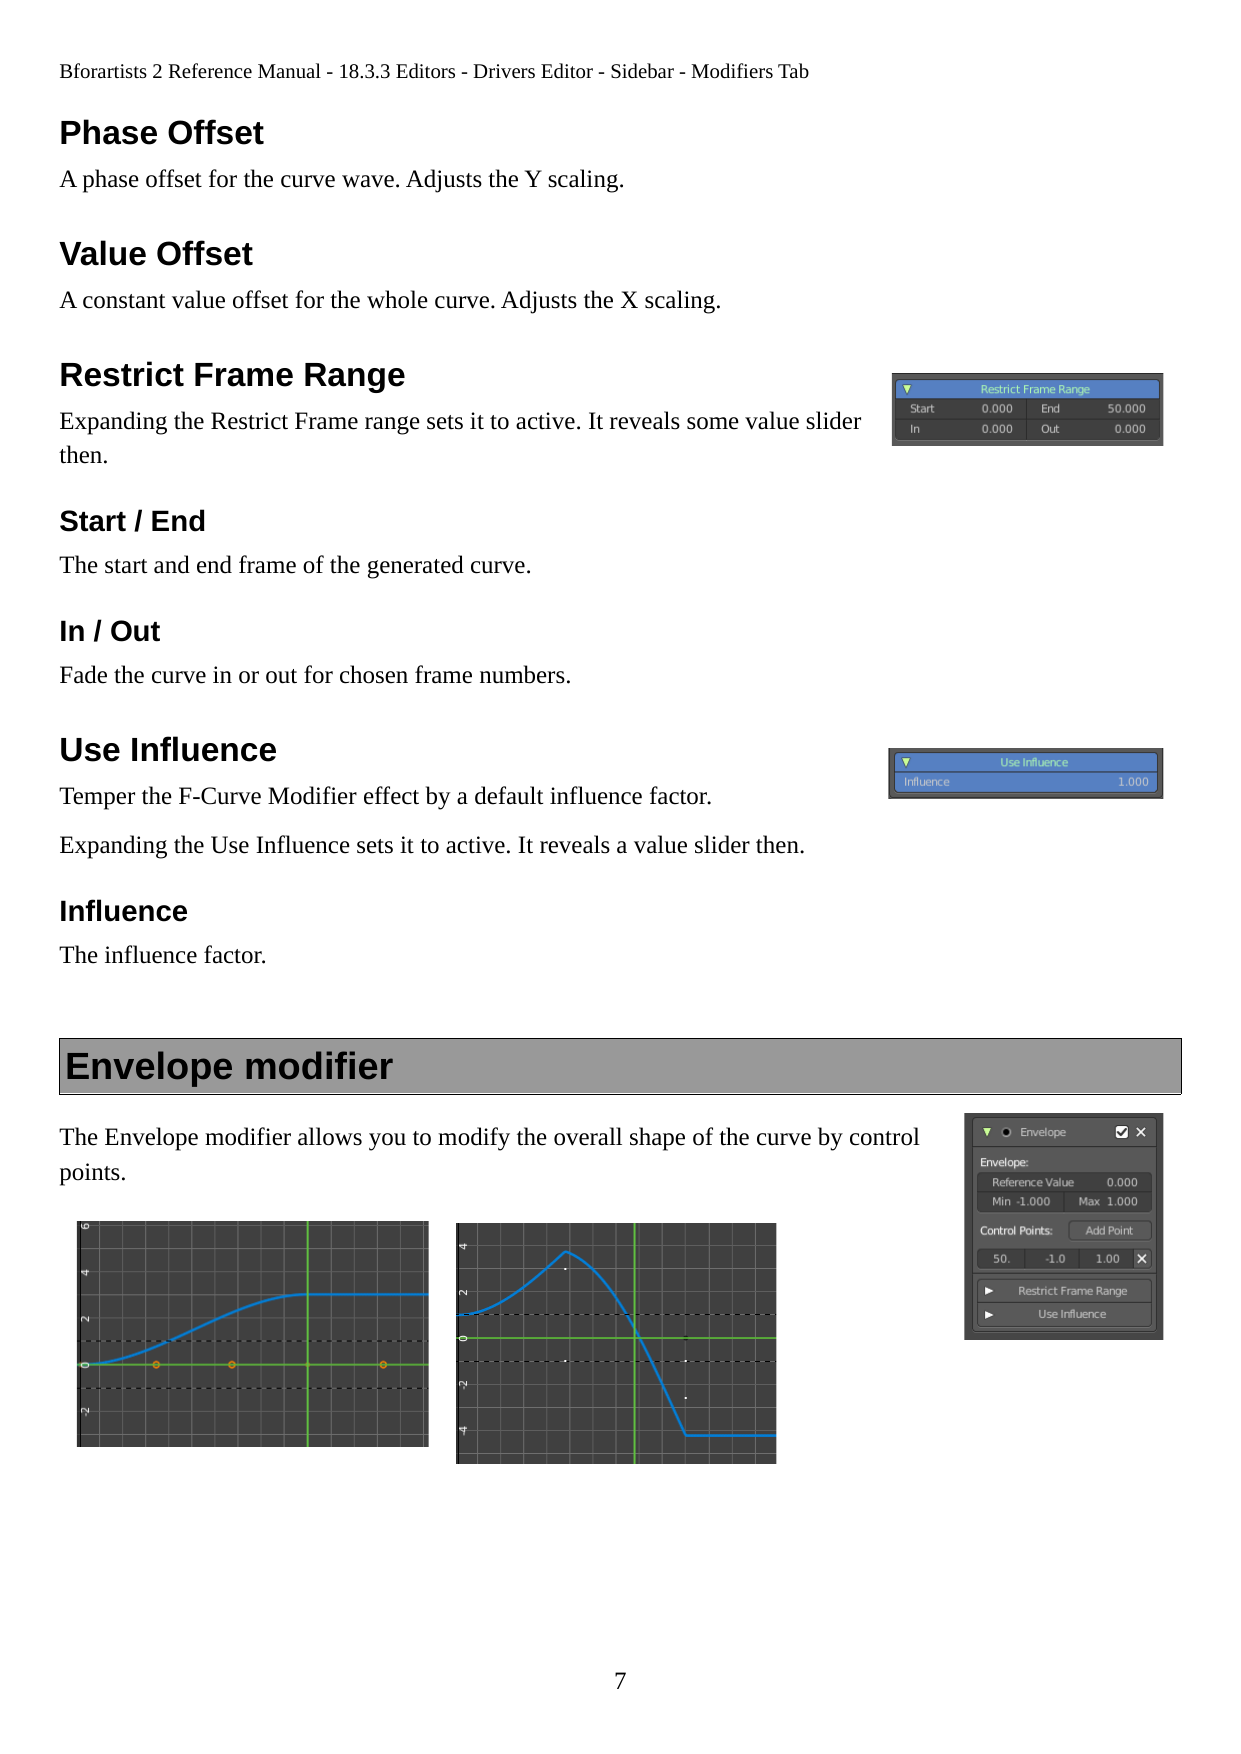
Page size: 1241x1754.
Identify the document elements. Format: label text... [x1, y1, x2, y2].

subtitle Value Offset [59, 234, 1181, 272]
text The influence factor. [59, 940, 1181, 969]
subtitle In / Out [59, 614, 1181, 648]
text Expanding the Use Influence sets it to active. It reveals a value slider then. [59, 830, 1181, 859]
subtitle Phase Offset [59, 113, 1181, 151]
subtitle Influence [59, 894, 1181, 928]
text Temper the F-Curve Modifier effect by a default influence factor. [59, 781, 1181, 810]
text The Envelope modifier allows you to modify the overall shape of the curve by control points. [59, 1122, 964, 1186]
subtitle Restrict Frame Range [59, 355, 1181, 393]
picture [888, 748, 1164, 799]
text A constant value offset for the whole curve. Adjusts the X scaling. [59, 285, 1181, 313]
text Fade the curve in or out for chosen frame numbers. [59, 660, 1181, 689]
subtitle Use Influence [59, 730, 1181, 769]
picture [891, 373, 1164, 446]
picture [76, 1221, 429, 1447]
picture [964, 1113, 1164, 1340]
text The start and end frame of the generated curve. [59, 550, 1181, 579]
text Expanding the Restrict Frame range sets it to active. It reveals some value slider then. [59, 406, 1181, 469]
subtitle Start / End [59, 504, 1181, 538]
picture [456, 1223, 777, 1464]
text A phase offset for the curve wave. Adjusts the Y scaling. [59, 164, 1181, 192]
table_header Envelope modifier [60, 1039, 1181, 1093]
